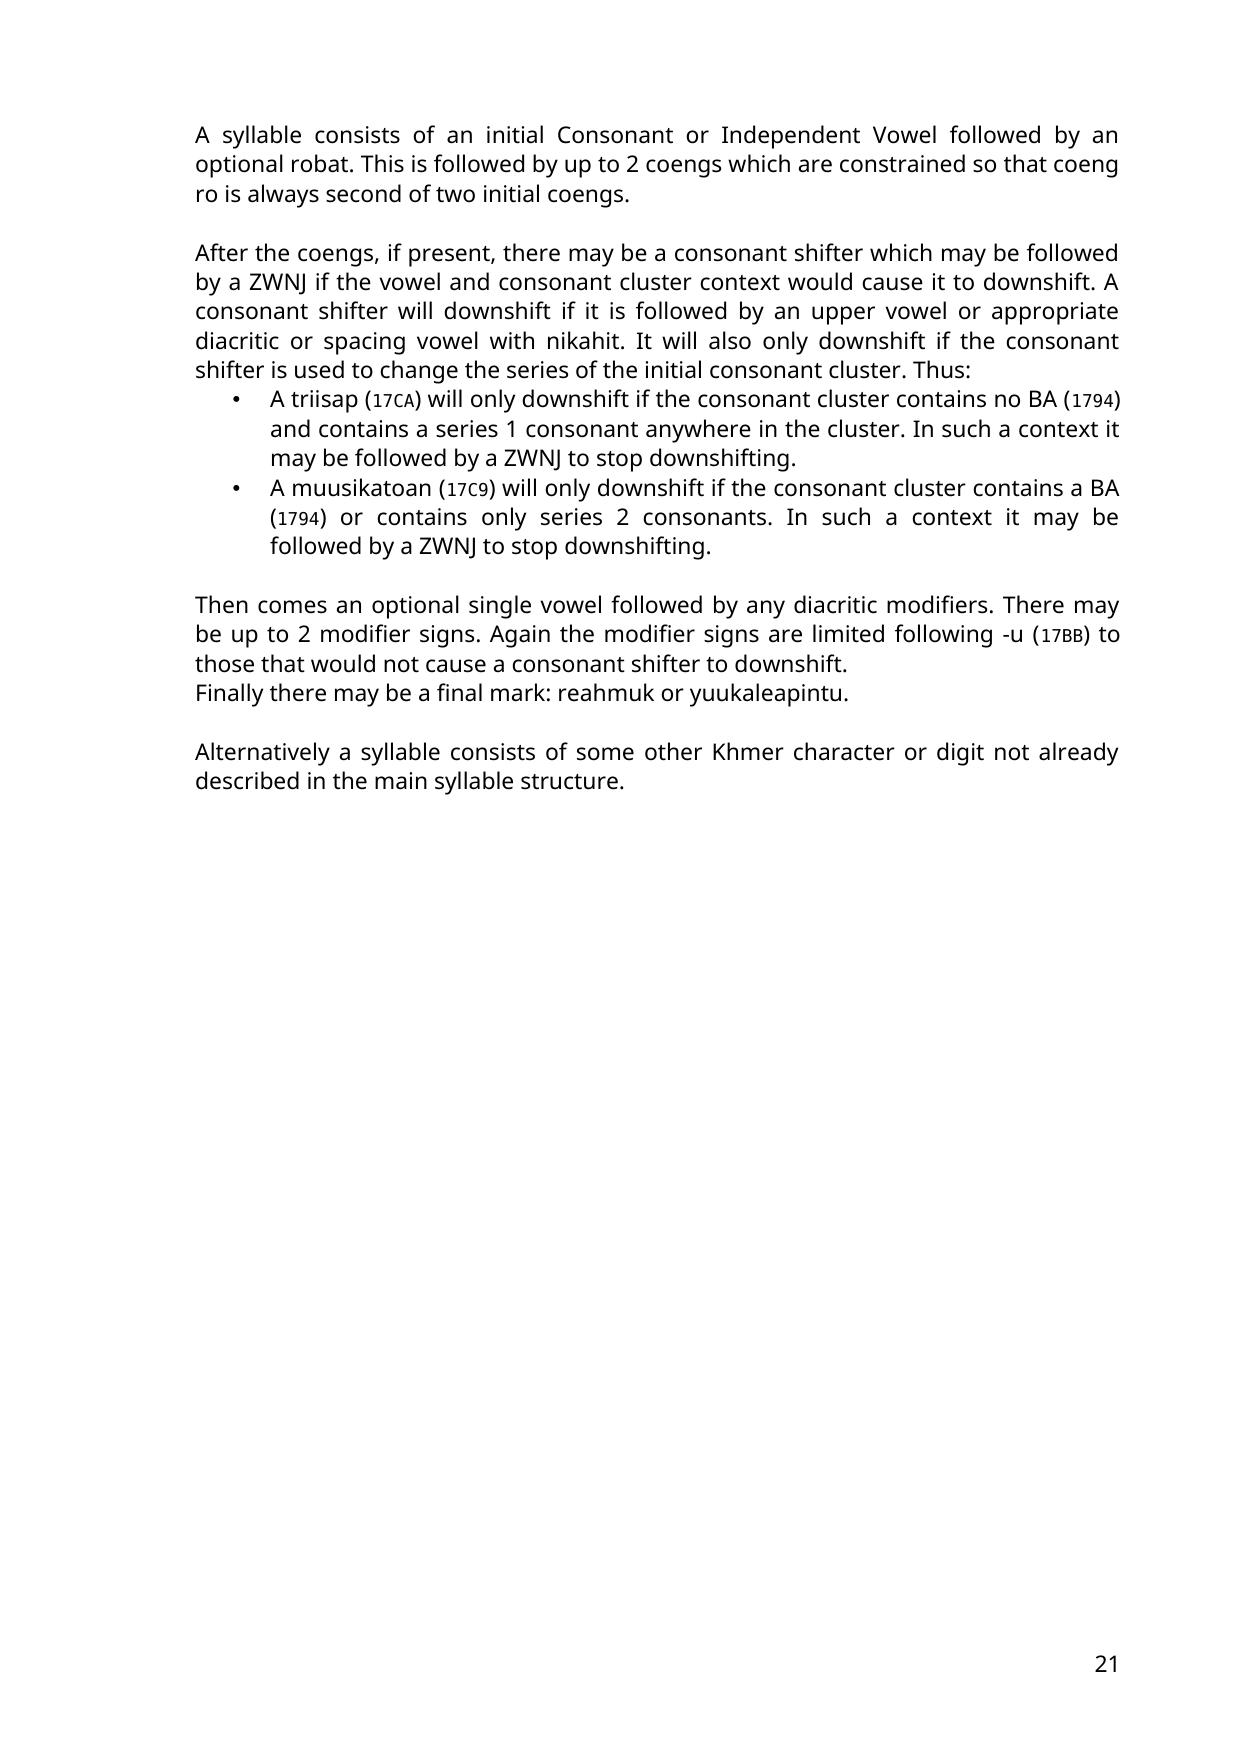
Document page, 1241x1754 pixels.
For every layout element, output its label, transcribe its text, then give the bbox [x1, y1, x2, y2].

text Then comes an optional single vowel followed by any diacritic modifiers. There may be up to 2 modifier signs. Again the modifier signs are limited following -u (17BB) to those that would not cause a consonant shifter to downshift. [195, 590, 1121, 678]
text Alternatively a syllable consists of some other Khmer character or digit not already described in the main syllable structure. [195, 737, 1121, 796]
text Finally there may be a final mark: reahmuk or yuukaleapintu. [195, 678, 1121, 707]
list A muusikatoan (17C9) will only downshift if the consonant cluster contains a BA (1794) or contains only series 2 consonants. In such a context it may be followed by a ZWNJ to stop downshifting. [232, 472, 1121, 561]
text After the coengs, if present, there may be a consonant shifter which may be followed by a ZWNJ if the vowel and consonant cluster context would cause it to downshift. A consonant shifter will downshift if it is followed by an upper vowel or appropriate diacritic or spacing vowel with nikahit. It will also only downshift if the consonant shifter is used to change the series of the initial consonant cluster. Thus: [195, 237, 1121, 384]
text A syllable consists of an initial Consonant or Independent Vowel followed by an optional robat. This is followed by up to 2 coengs which are constrained so that coeng ro is always second of two initial coengs. [195, 120, 1121, 208]
list A triisap (17CA) will only downshift if the consonant cluster contains no BA (1794) and contains a series 1 consonant anywhere in the cluster. In such a context it may be followed by a ZWNJ to stop downshifting. [232, 384, 1121, 472]
